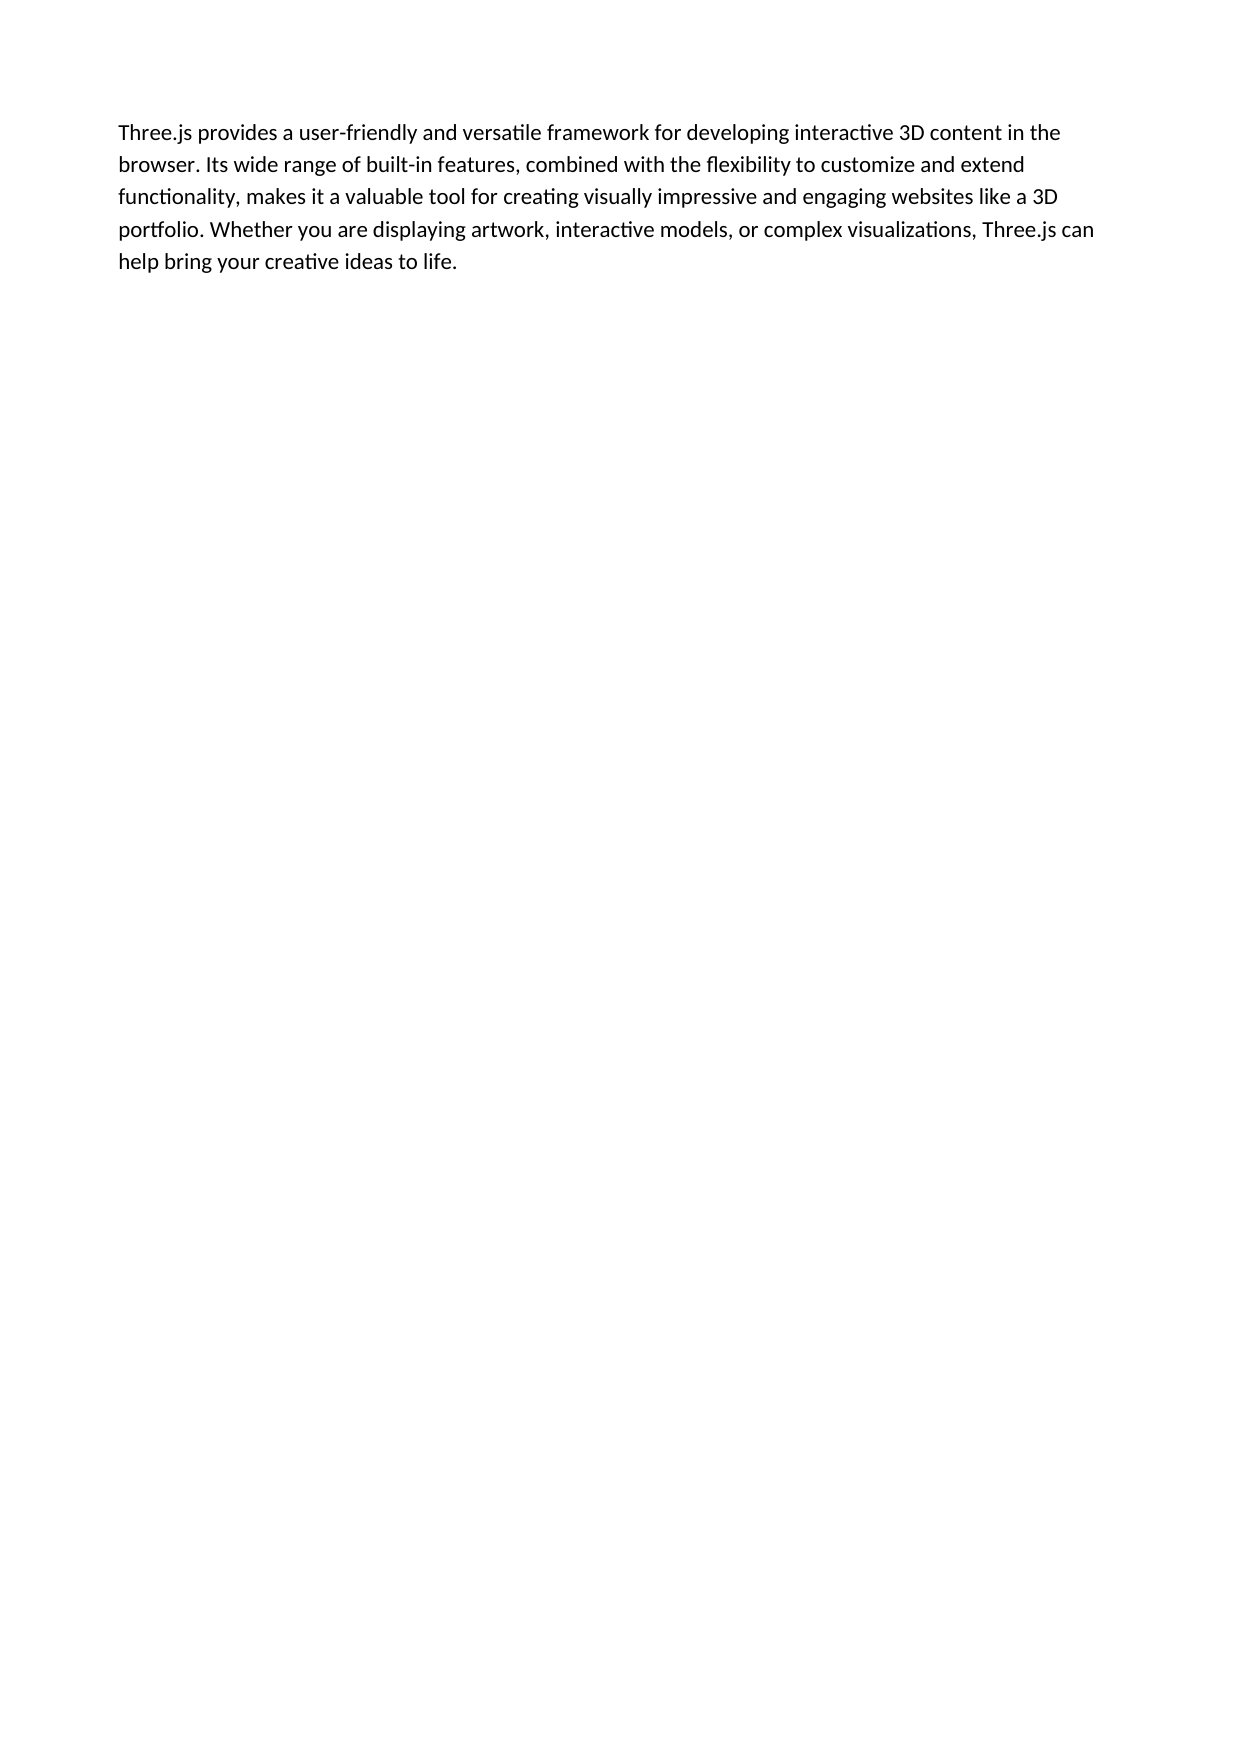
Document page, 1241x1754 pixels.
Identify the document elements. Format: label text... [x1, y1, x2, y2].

text Three.js provides a user-friendly and versatile framework for developing interactive 3D content in the browser. Its wide range of built-in features, combined with the flexibility to customize and extend functionality, makes it a valuable tool for creating visually impressive and engaging websites like a 3D portfolio. Whether you are displaying artwork, interactive models, or complex visualizations, Three.js can help bring your creative ideas to life. [118, 118, 1122, 275]
